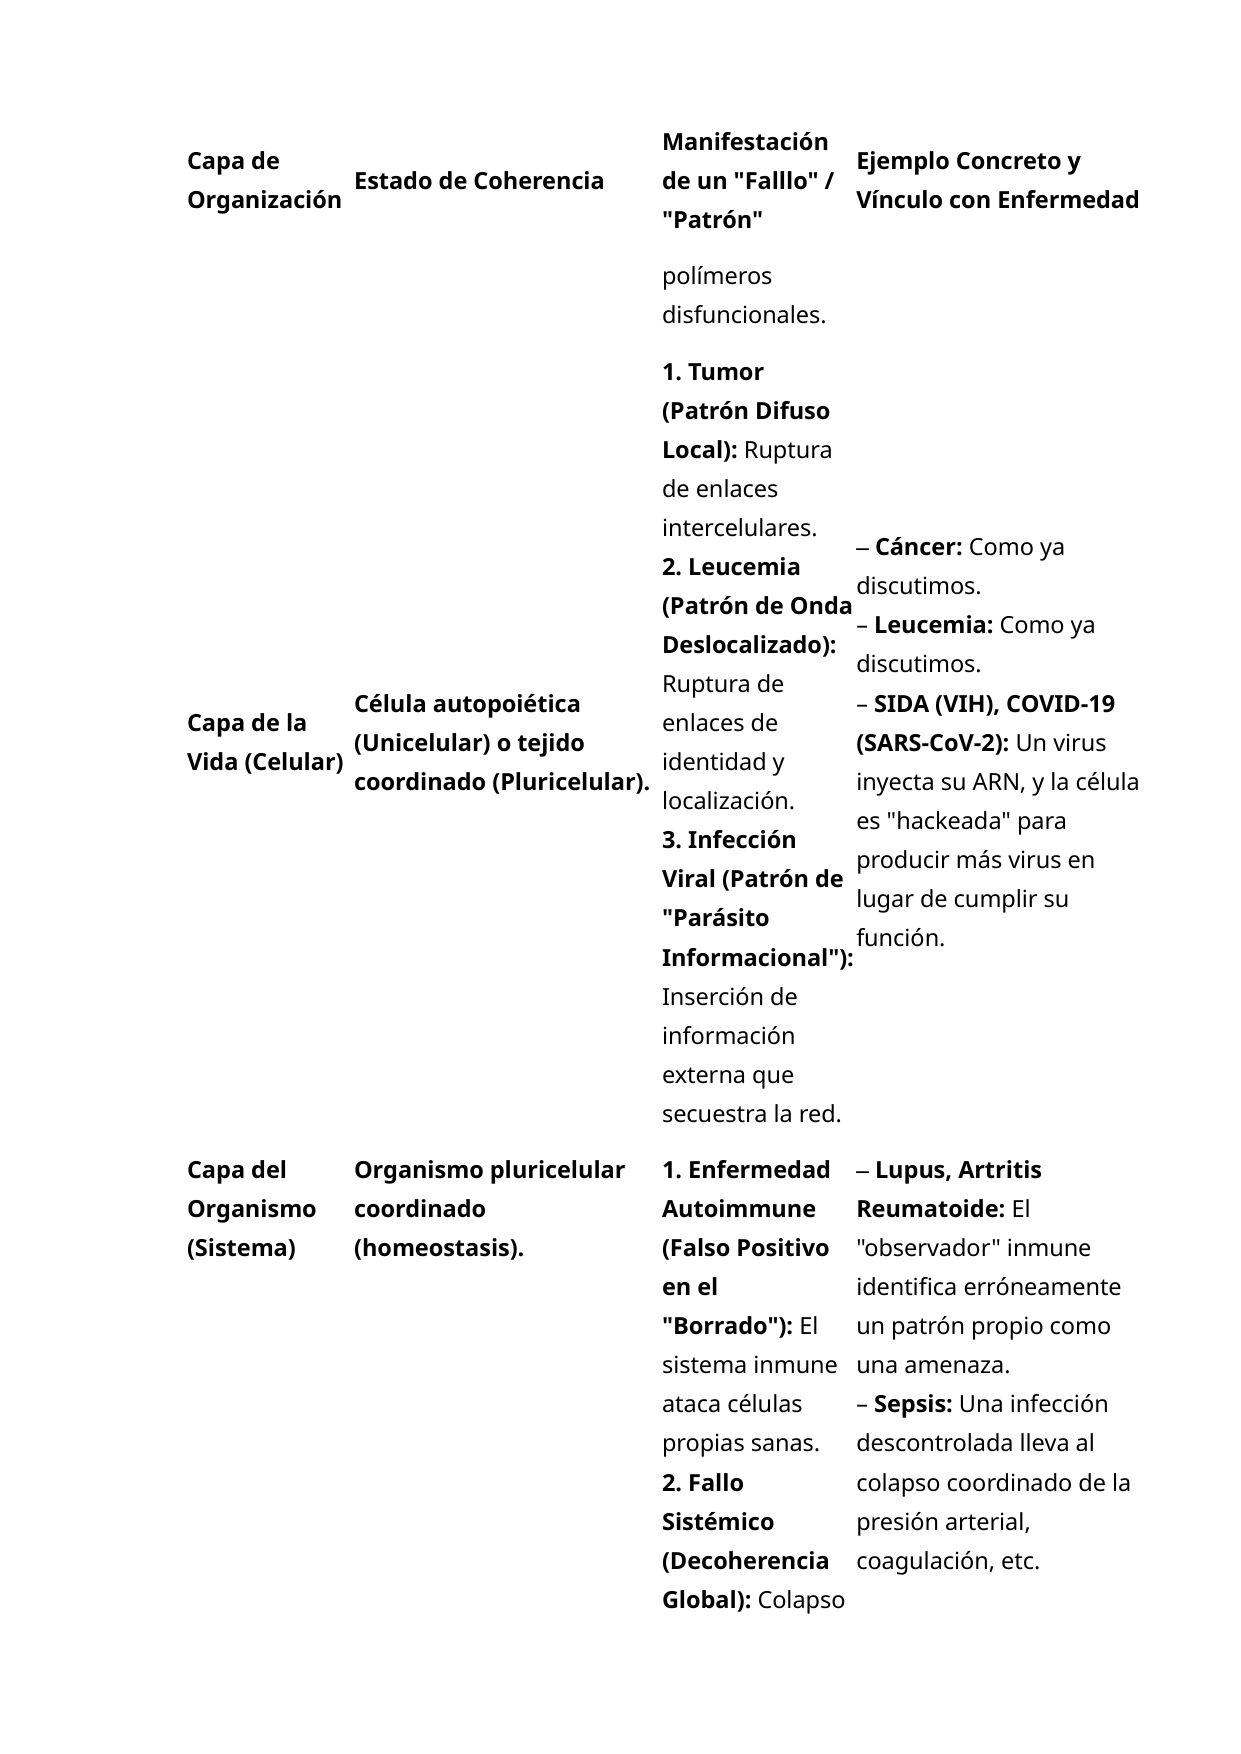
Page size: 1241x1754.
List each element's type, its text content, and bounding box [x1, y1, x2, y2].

table_cell Célula autopoiética (Unicelular) o tejido coordinado (Pluricelular). [354, 348, 662, 1145]
table_header Estado de Coherencia [354, 118, 662, 251]
table_cell – Lupus, Artritis Reumatoide: El "observador" inmune identifica erróneamente un patrón propio como una amenaza. – Sepsis: Una infección descontrolada lleva al colapso coordinado de la presión arterial, coagulación, etc. [856, 1146, 1144, 1631]
table_header Manifestación de un "Falllo" / "Patrón" [662, 118, 856, 251]
table_header Ejemplo Concreto y Vínculo con Enfermedad [856, 118, 1144, 251]
table_cell Capa de la Vida (Celular) [187, 348, 354, 1145]
table_cell [354, 253, 662, 346]
table_cell – Cáncer: Como ya discutimos. – Leucemia: Como ya discutimos. – SIDA (VIH), COVID-19 (SARS-CoV-2): Un virus inyecta su ARN, y la célula es "hackeada" para producir más virus en lugar de cumplir su función. [856, 348, 1144, 1145]
table_cell [856, 253, 1144, 346]
table_cell Organismo pluricelular coordinado (homeostasis). [354, 1146, 662, 1631]
table_cell polímeros disfuncionales. [662, 253, 856, 346]
table_cell Capa del Organismo (Sistema) [187, 1146, 354, 1631]
table_cell 1. Tumor (Patrón Difuso Local): Ruptura de enlaces intercelulares. 2. Leucemia (Patrón de Onda Deslocalizado): Ruptura de enlaces de identidad y localización. 3. Infección Viral (Patrón de "Parásito Informacional"): Inserción de información externa que secuestra la red. [662, 348, 856, 1145]
table_cell 1. Enfermedad Autoimmune (Falso Positivo en el "Borrado"): El sistema inmune ataca células propias sanas. 2. Fallo Sistémico (Decoherencia Global): Colapso [662, 1146, 856, 1631]
table_header Capa de Organización [187, 118, 354, 251]
table_cell [187, 253, 354, 346]
